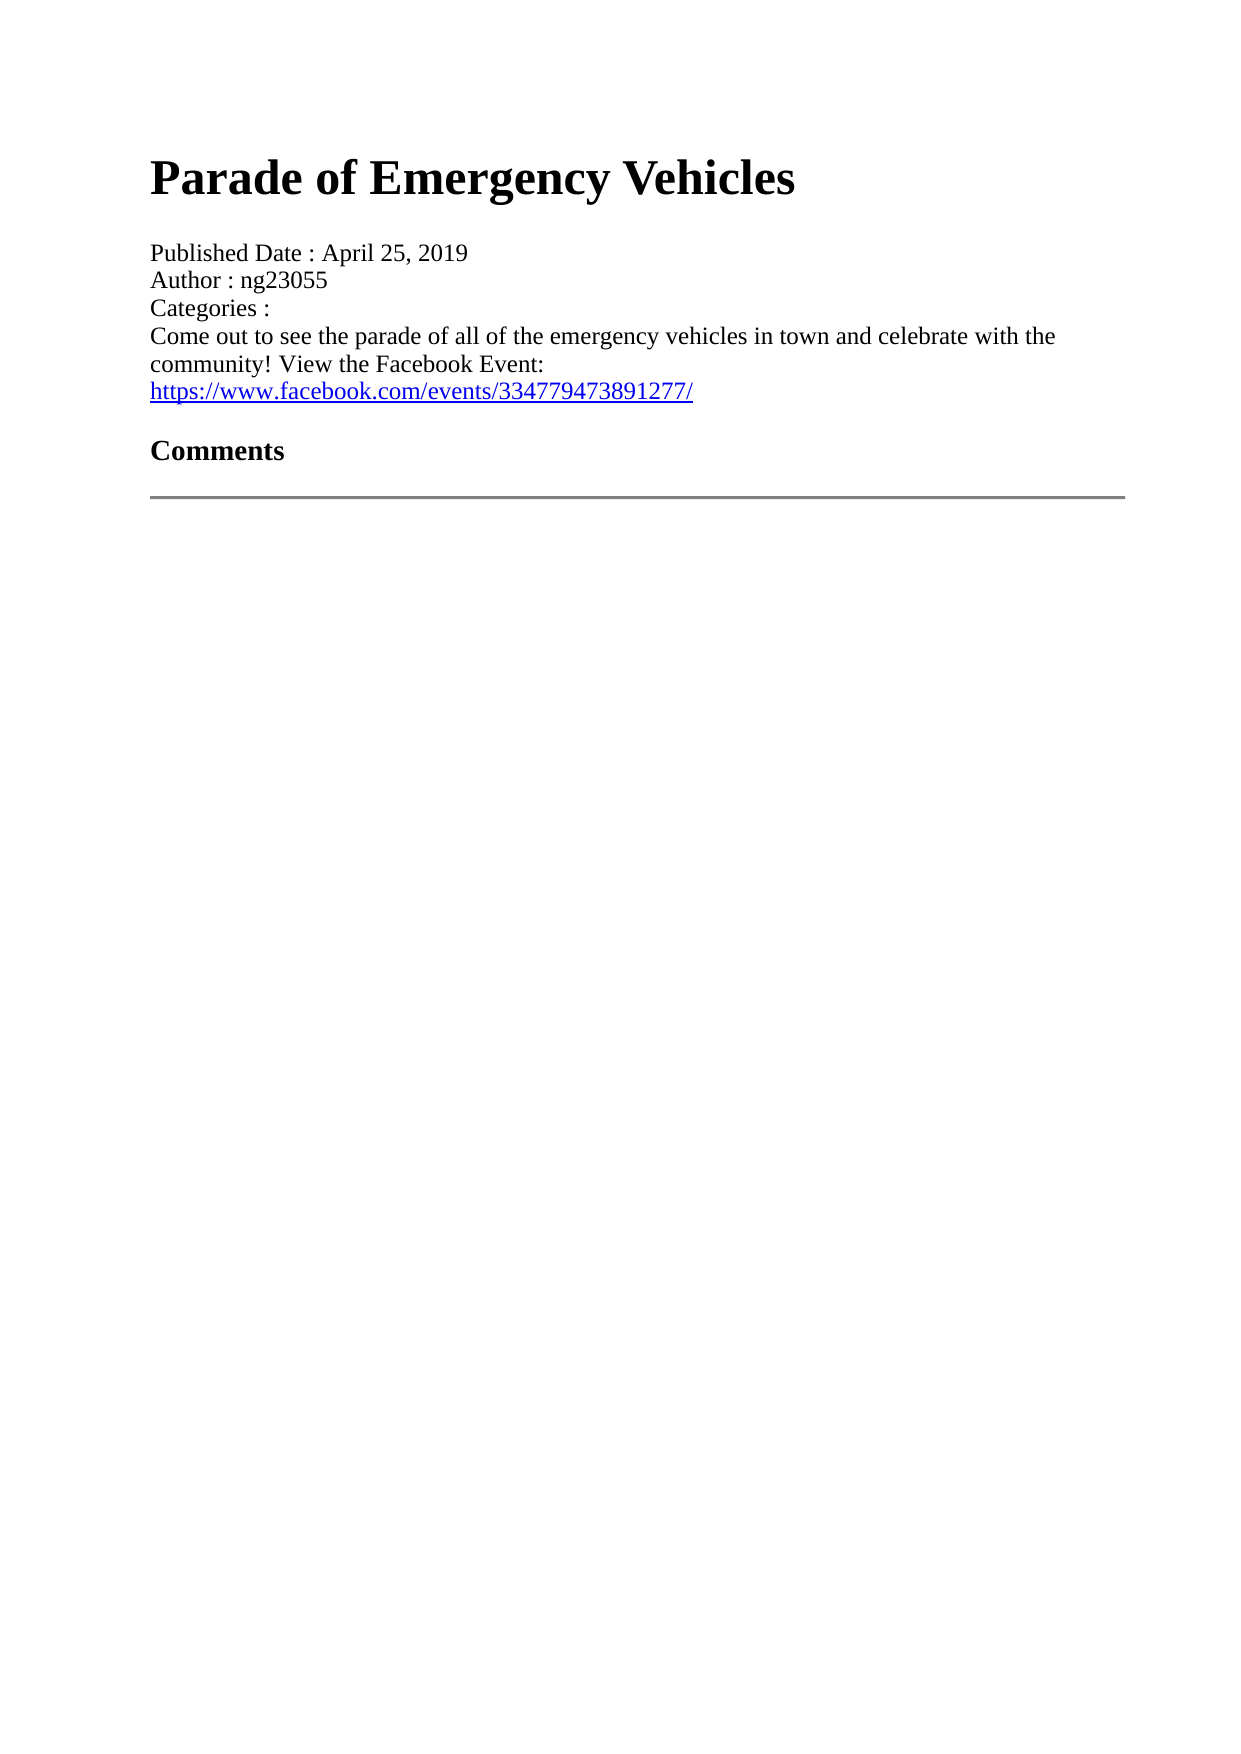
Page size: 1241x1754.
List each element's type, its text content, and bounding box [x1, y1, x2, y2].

subtitle Comments [150, 434, 1090, 467]
text Published Date : April 25, 2019 Author : ng23055 Categories : Come out to see the parade of all of the emergency vehicles in town and celebrate with the community! View the Facebook Event: https://www.facebook.com/events/334779473891277/ [150, 239, 1090, 405]
subtitle Parade of Emergency Vehicles [150, 150, 1090, 205]
